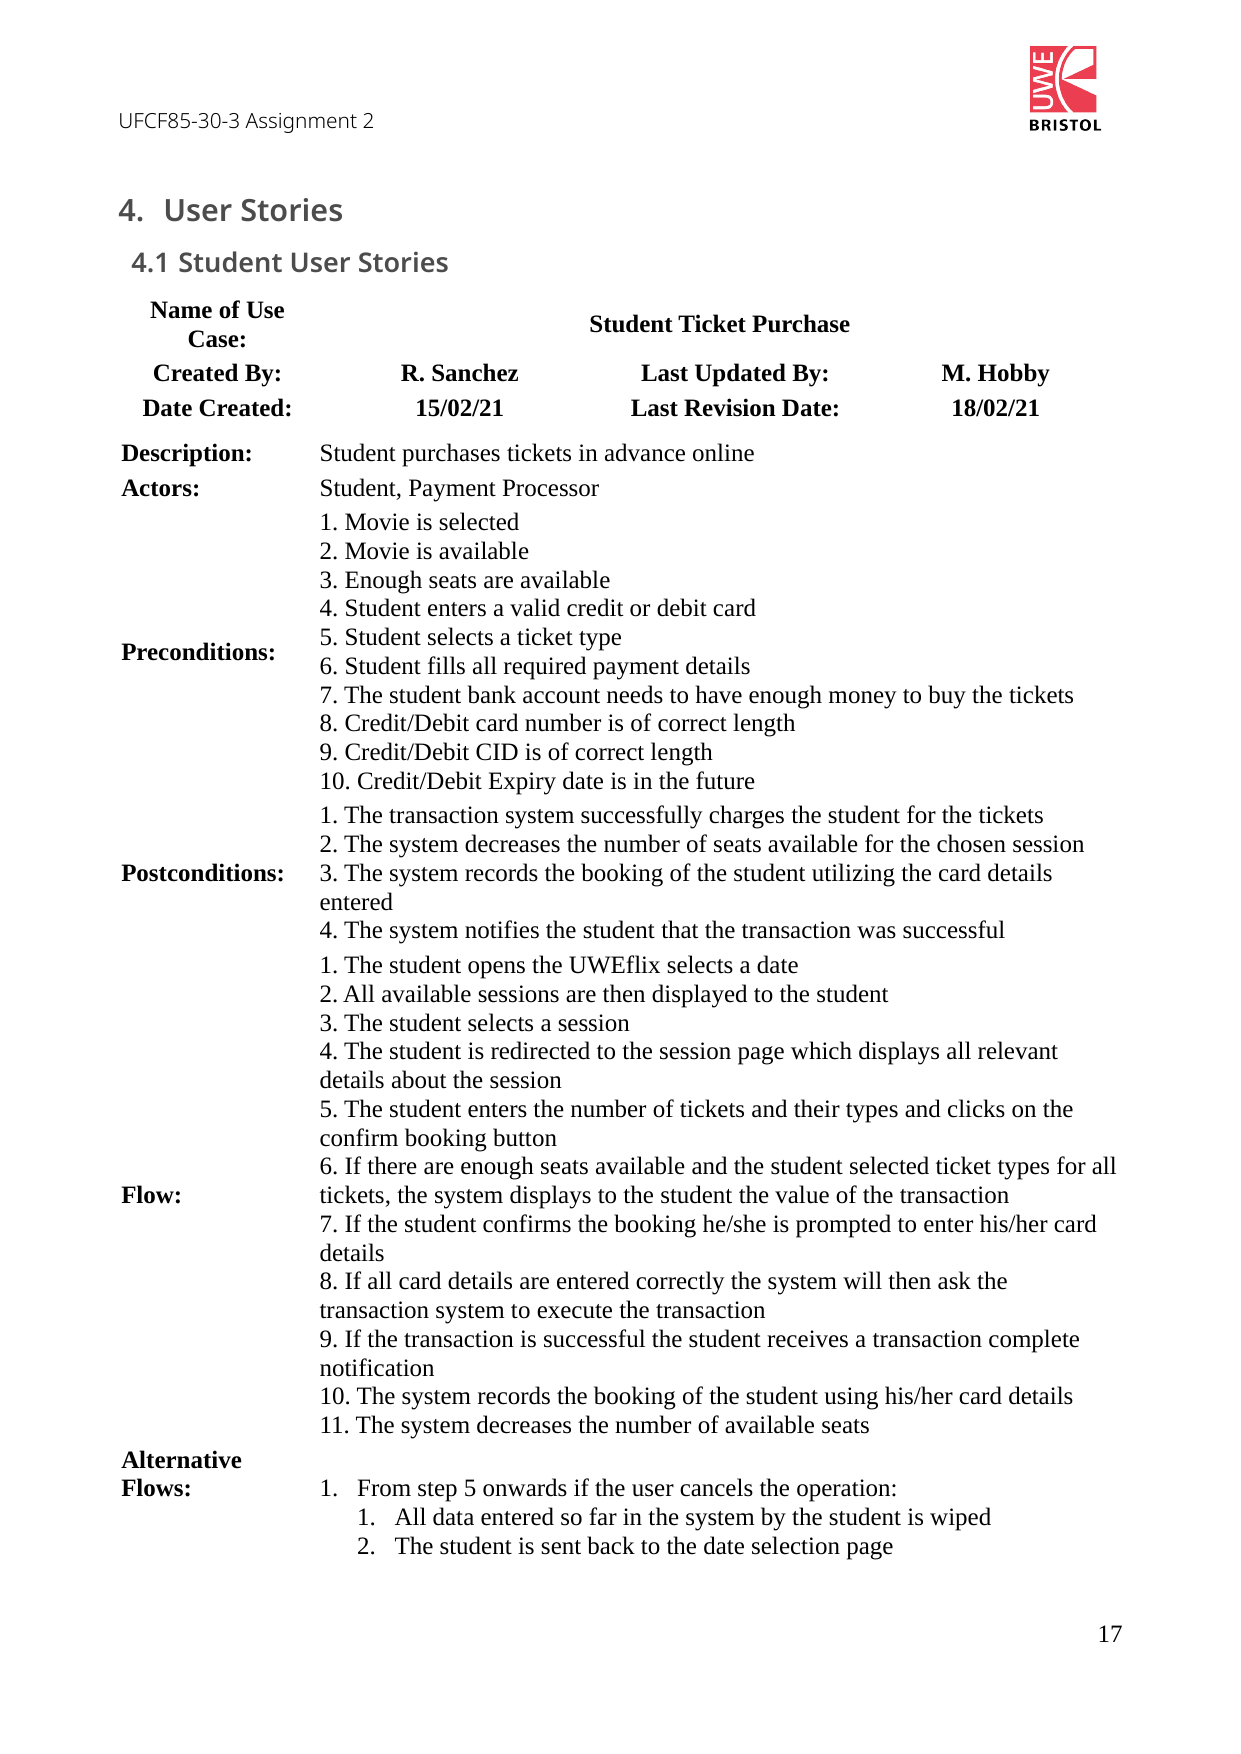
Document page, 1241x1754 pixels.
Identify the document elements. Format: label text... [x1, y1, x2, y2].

table_cell M. Hobby [868, 355, 1123, 390]
table_cell From step 5 onwards if the user cancels the operation: All data entered so far in the system by the student is wiped The student is sent back to the date selection page In step 6 if the student does not select a ticket type for all tickets requested: The system will display a message asking the student to select a ticket type In step 6 if there are not enough available seats: The system will notify the student there not enough available seats and ask if they wish to continue with less tickets If the student choses to continue with less seats the system decreases the number of tickets requested to the available number of seats The system prompts the student to confirm the booking again. In step 8 if the card details are not entered correctly: The system notifies the student to enter the details correctly and specifies which details are incorrect The system prompts the student to enter the card details again without wiping all details already entered [316, 1442, 1123, 1563]
table_cell 1. The transaction system successfully charges the student for the tickets 2. The system decreases the number of seats available for the chosen session 3. The system records the booking of the student utilizing the card details entered 4. The system notifies the student that the transaction was successful [316, 798, 1123, 947]
table_cell Preconditions: [118, 504, 316, 798]
table_cell 18/02/21 [868, 390, 1123, 424]
table_header Student Ticket Purchase [316, 292, 1123, 355]
table_cell Student purchases tickets in advance online [316, 435, 1123, 470]
table_cell Last Revision Date: [603, 390, 868, 424]
table_cell Last Updated By: [603, 355, 868, 390]
table_cell Student, Payment Processor [316, 470, 1123, 504]
table_cell Created By: [118, 355, 316, 390]
subtitle User Stories [118, 189, 1122, 231]
table_cell Postconditions: [118, 798, 316, 947]
table_cell 15/02/21 [316, 390, 602, 424]
table_cell R. Sanchez [316, 355, 602, 390]
table_cell Date Created: [118, 390, 316, 424]
table_cell Alternative Flows: [118, 1442, 316, 1563]
table_cell 1. The student opens the UWEflix selects a date 2. All available sessions are then displayed to the student 3. The student selects a session 4. The student is redirected to the session page which displays all relevant details about the session 5. The student enters the number of tickets and their types and clicks on the confirm booking button 6. If there are enough seats available and the student selected ticket types for all tickets, the system displays to the student the value of the transaction 7. If the student confirms the booking he/she is prompted to enter his/her card details 8. If all card details are entered correctly the system will then ask the transaction system to execute the transaction 9. If the transaction is successful the student receives a transaction complete notification 10. The system records the booking of the student using his/her card details 11. The system decreases the number of available seats [316, 947, 1123, 1442]
table_cell 1. Movie is selected 2. Movie is available 3. Enough seats are available 4. Student enters a valid credit or debit card 5. Student selects a ticket type 6. Student fills all required payment details 7. The student bank account needs to have enough money to buy the tickets 8. Credit/Debit card number is of correct length 9. Credit/Debit CID is of correct length 10. Credit/Debit Expiry date is in the future [316, 504, 1123, 798]
table_header Name of Use Case: [118, 292, 316, 355]
table_cell Actors: [118, 470, 316, 504]
picture [1012, 35, 1119, 141]
table_cell [118, 425, 316, 435]
table_cell [316, 425, 1123, 435]
table_cell Flow: [118, 947, 316, 1442]
table_cell Description: [118, 435, 316, 470]
